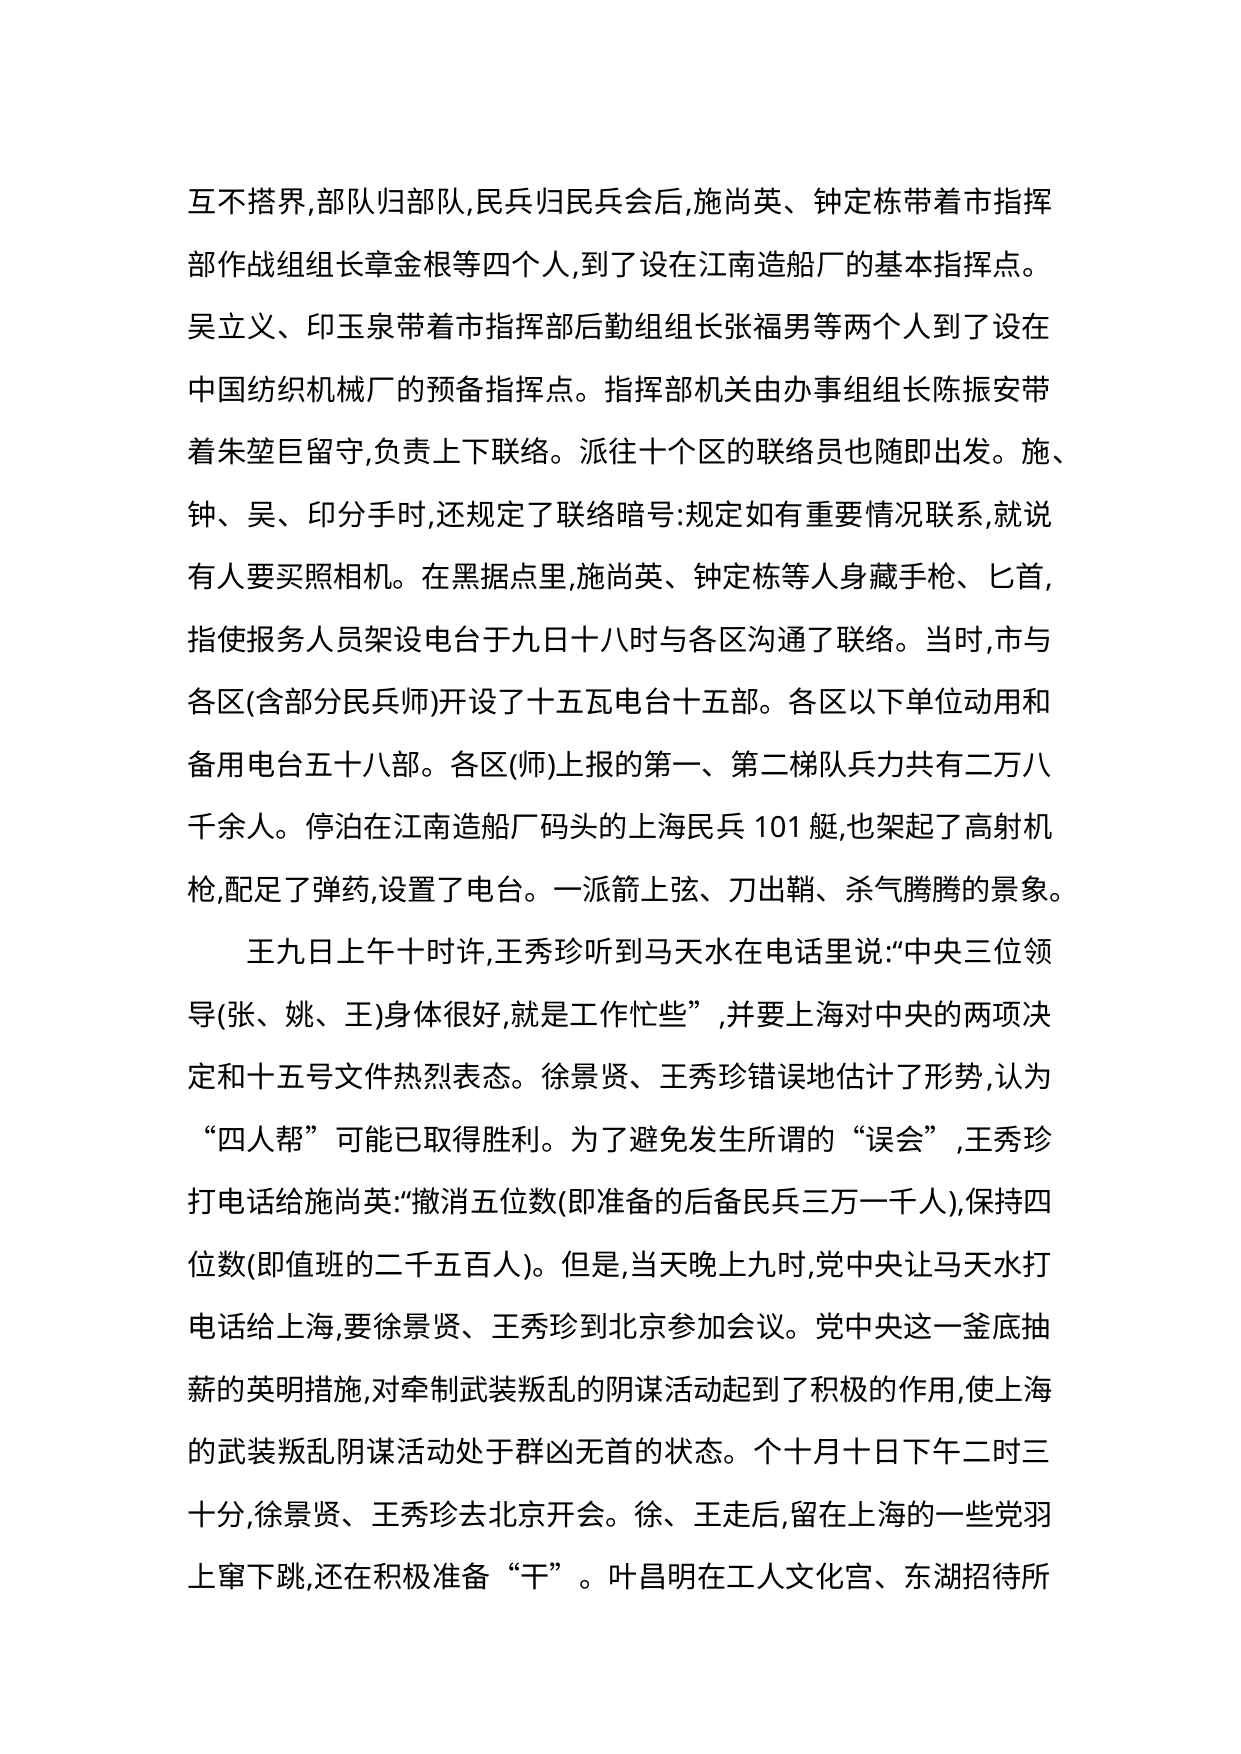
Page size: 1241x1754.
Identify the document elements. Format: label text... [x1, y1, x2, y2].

text 王九日上午十时许,王秀珍听到马天水在电话里说:“中央三位领导(张、姚、王)身体很好,就是工作忙些”,并要上海对中央的两项决定和十五号文件热烈表态。徐景贤、王秀珍错误地估计了形势,认为“四人帮”可能已取得胜利。为了避免发生所谓的“误会”,王秀珍打电话给施尚英:“撤消五位数(即准备的后备民兵三万一千人),保持四位数(即值班的二千五百人)。但是,当天晚上九时,党中央让马天水打电话给上海,要徐景贤、王秀珍到北京参加会议。党中央这一釜底抽薪的英明措施,对牵制武装叛乱的阴谋活动起到了积极的作用,使上海的武装叛乱阴谋活动处于群凶无首的状态。个十月十日下午二时三十分,徐景贤、王秀珍去北京开会。徐、王走后,留在上海的一些党羽上窜下跳,还在积极准备“干”。叶昌明在工人文化宫、东湖招待所等处秘密活动。原市委常委、市工交组主要负责人黄涛与廖祖康等人在东湖招待所的秘密据点里,频频接触,继续策划叛乱活动。薛干青、徐成虎从公安局消防总队拉出三百人,作紧急集合演习。还通知交通处负责人,组织机动中队的民警进行联合演习。并准备把武装民警和其他机动力量也拉出去演练。施尚英、钟定栋、吴立义、印玉泉等人也多方刺探消息,分析形势。当他们发现警备区去南京军区开会的领导,只有李宝奇政委一人于十日首先返沪,而且一回来就立即布置战备。认为:警备区这个战备,看来是针对他们的。钟定栋还在十二日下午登上101艇。从电台看到高射机枪,从客舱看到指挥台,边看边问:船上的高机有多少枪弹,电台能不能用转移到船上通信怎么搞。并讲:“我们有了这条艇好处很多,如有情况,可以在水上指挥。” [187, 908, 1053, 1596]
text 十个区、五个民兵师的所谓紧急战备会议,以“加强战备”为借口,对下作具体部署。会上,施尚英传达了王秀珍口授的“加强战备”的指示,按照八日晚上研究的方案,要求各区指挥部和五个民兵师进入一级战备。临结束时,有的区提出是否要向区委汇报,施尚英讲:“不要报了”。在会上,吴立义也大耍花招,说这次战备,部队与民兵各不相干,互不搭界,部队归部队,民兵归民兵会后,施尚英、钟定栋带着市指挥部作战组组长章金根等四个人,到了设在江南造船厂的基本指挥点。吴立义、印玉泉带着市指挥部后勤组组长张福男等两个人到了设在中国纺织机械厂的预备指挥点。指挥部机关由办事组组长陈振安带着朱堃巨留守,负责上下联络。派往十个区的联络员也随即出发。施、钟、吴、印分手时,还规定了联络暗号:规定如有重要情况联系,就说有人要买照相机。在黑据点里,施尚英、钟定栋等人身藏手枪、匕首,指使报务人员架设电台于九日十八时与各区沟通了联络。当时,市与各区(含部分民兵师)开设了十五瓦电台十五部。各区以下单位动用和备用电台五十八部。各区(师)上报的第一、第二梯队兵力共有二万八千余人。停泊在江南造船厂码头的上海民兵101艇,也架起了高射机枪,配足了弹药,设置了电台。一派箭上弦、刀出鞘、杀气腾腾的景象。 [187, 158, 1053, 908]
